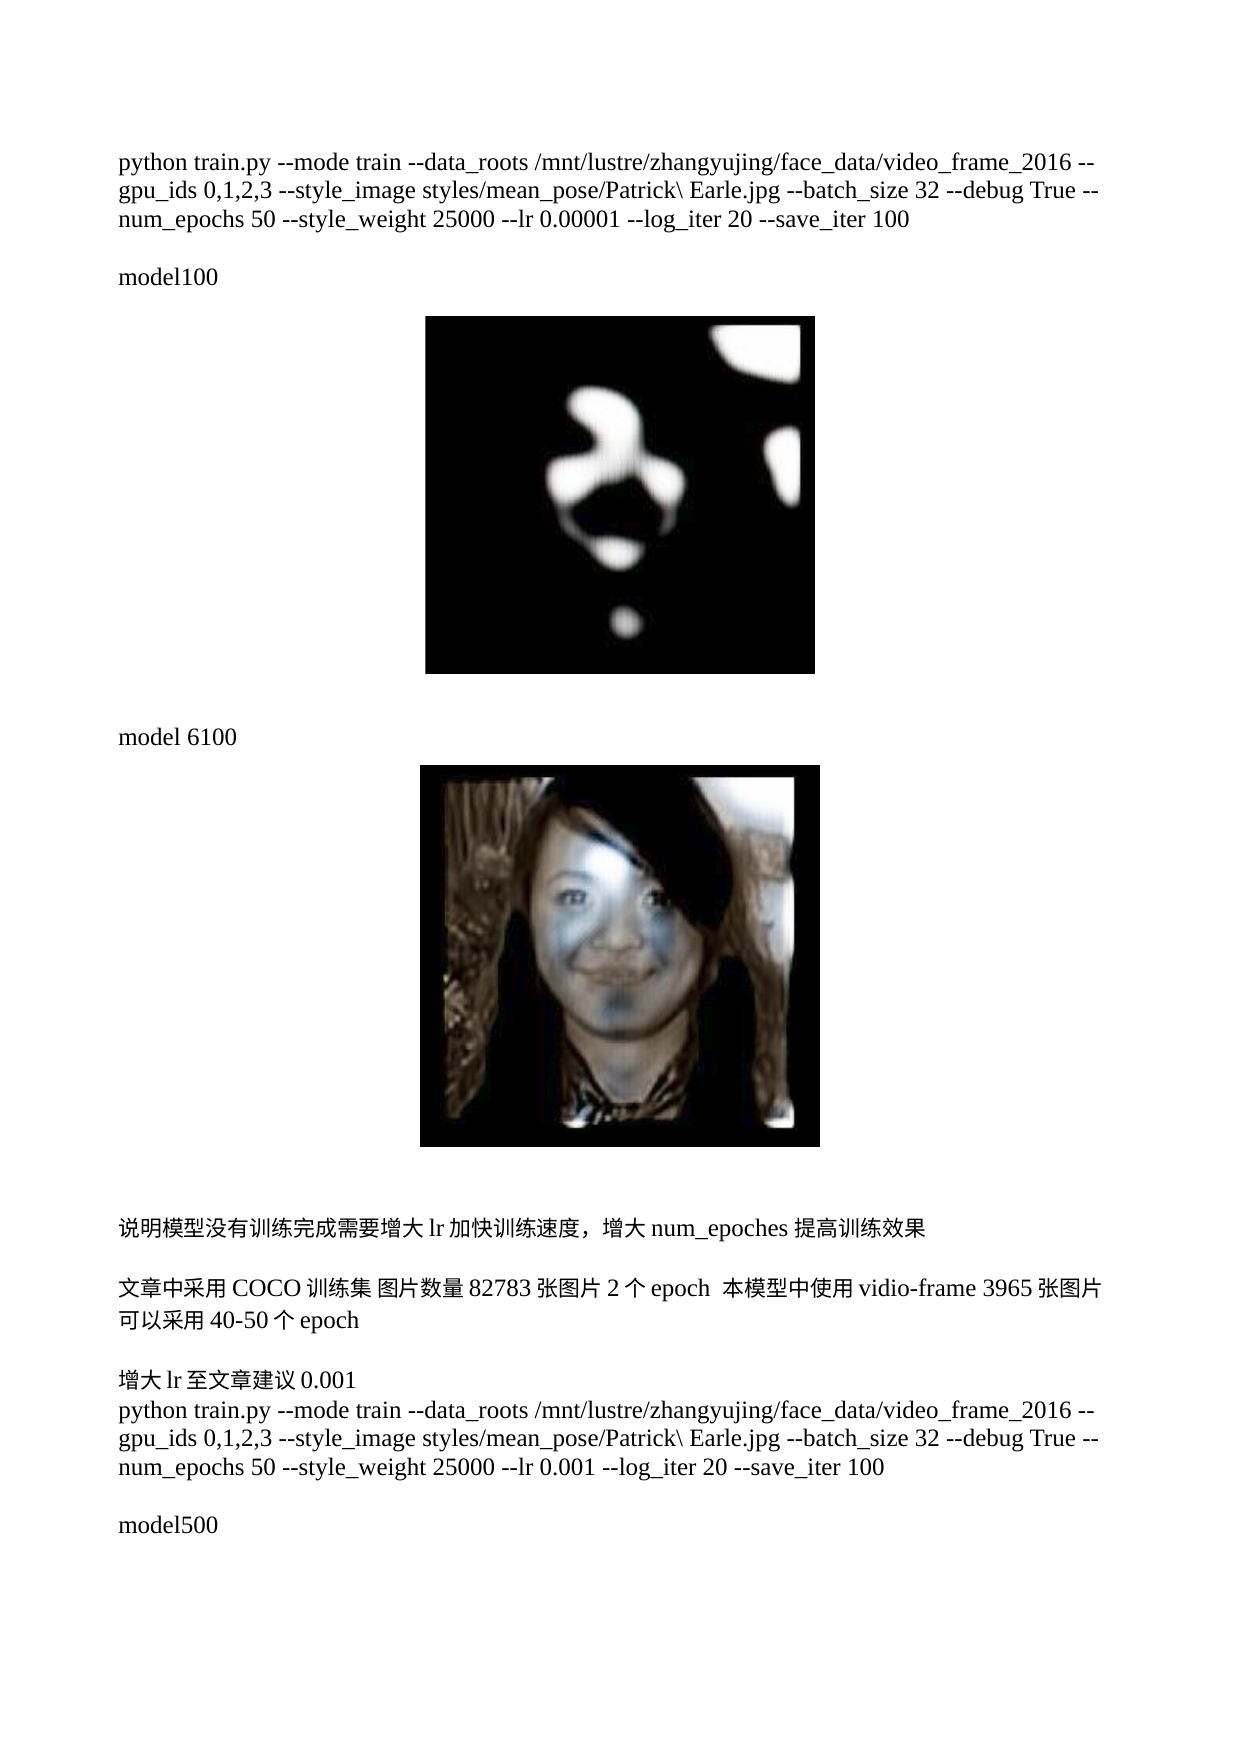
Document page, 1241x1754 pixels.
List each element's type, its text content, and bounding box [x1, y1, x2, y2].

picture [425, 316, 815, 674]
text 说明模型没有训练完成需要增大lr加快训练速度，增大 num_epoches 提高训练效果 [118, 1211, 1122, 1242]
text 增大lr至文章建议0.001 [118, 1363, 1122, 1395]
text 文章中采用COCO训练集 图片数量82783张图片 2个epoch 本模型中使用vidio-frame 3965张图片 可以采用40-50个epoch [118, 1271, 1122, 1334]
text model100 [118, 262, 1122, 291]
picture [420, 765, 820, 1147]
text python train.py --mode train --data_roots /mnt/lustre/zhangyujing/face_data/video_frame_2016 --gpu_ids 0,1,2,3 --style_image styles/mean_pose/Patrick\ Earle.jpg --batch_size 32 --debug True --num_epochs 50 --style_weight 25000 --lr 0.001 --log_iter 20 --save_iter 100 [118, 1395, 1122, 1481]
text model 6100 [118, 722, 1122, 751]
text python train.py --mode train --data_roots /mnt/lustre/zhangyujing/face_data/video_frame_2016 --gpu_ids 0,1,2,3 --style_image styles/mean_pose/Patrick\ Earle.jpg --batch_size 32 --debug True --num_epochs 50 --style_weight 25000 --lr 0.00001 --log_iter 20 --save_iter 100 [118, 147, 1122, 233]
text model500 [118, 1510, 1122, 1538]
